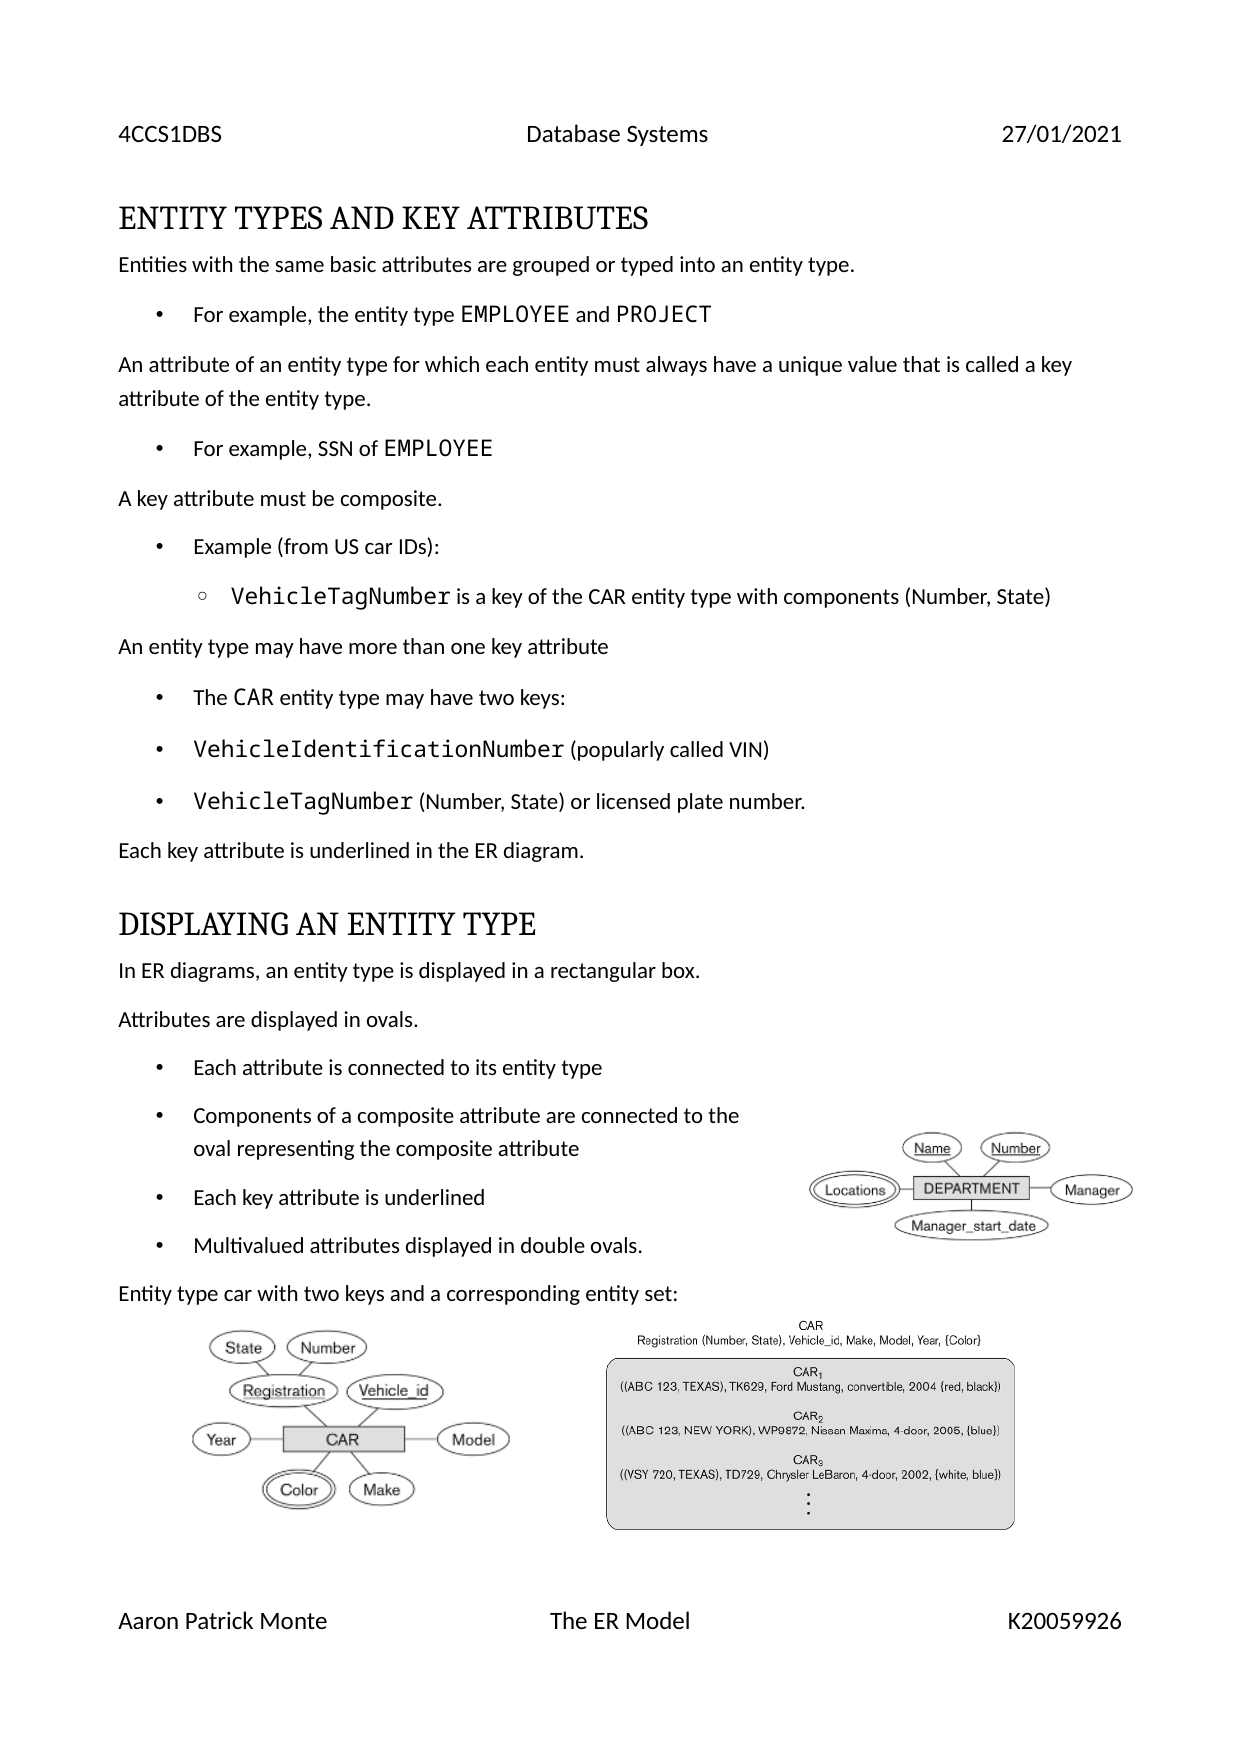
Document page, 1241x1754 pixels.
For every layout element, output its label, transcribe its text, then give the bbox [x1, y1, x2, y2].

text Attributes are displayed in ovals. [118, 1005, 1122, 1033]
list VehicleTagNumber is a key of the CAR entity type with components (Number, State) [193, 580, 1122, 611]
subtitle Displaying an entity type [118, 906, 1122, 944]
list VehicleTagNumber (Number, State) or licensed plate number. [156, 784, 1122, 816]
list Multivalued attributes displayed in double ovals. [156, 1231, 1122, 1259]
subtitle Entity Types and key attributes [118, 199, 1122, 237]
text Each key attribute is underlined in the ER diagram. [118, 837, 1122, 865]
picture [583, 1315, 1030, 1548]
text A key attribute must be composite. [118, 484, 1122, 512]
text Entity type car with two keys and a corresponding entity set: [118, 1279, 1122, 1307]
list Each key attribute is underlined [156, 1183, 776, 1211]
text In ER diagrams, an entity type is displayed in a rectangular box. [118, 957, 1122, 985]
picture [176, 1327, 520, 1526]
list Example (from US car IDs): [156, 532, 1122, 560]
list The CAR entity type may have two keys: [156, 680, 1122, 712]
text An attribute of an entity type for which each entity must always have a unique value that is called a key attribute of the entity type. [118, 350, 1122, 412]
list Components of a composite attribute are connected to the oval representing the composite attribute [156, 1101, 1122, 1163]
text Entities with the same basic attributes are grouped or typed into an entity type. [118, 250, 1122, 278]
list For example, SSN of EMPLOYEE [156, 432, 1122, 463]
picture [776, 1118, 1163, 1258]
text An entity type may have more than one key attribute [118, 632, 1122, 660]
list For example, the entity type EMPLOYEE and PROJECT [156, 298, 1122, 329]
list Each attribute is connected to its entity type [156, 1053, 1122, 1081]
list VehicleIdentificationNumber (popularly called VIN) [156, 732, 1122, 764]
